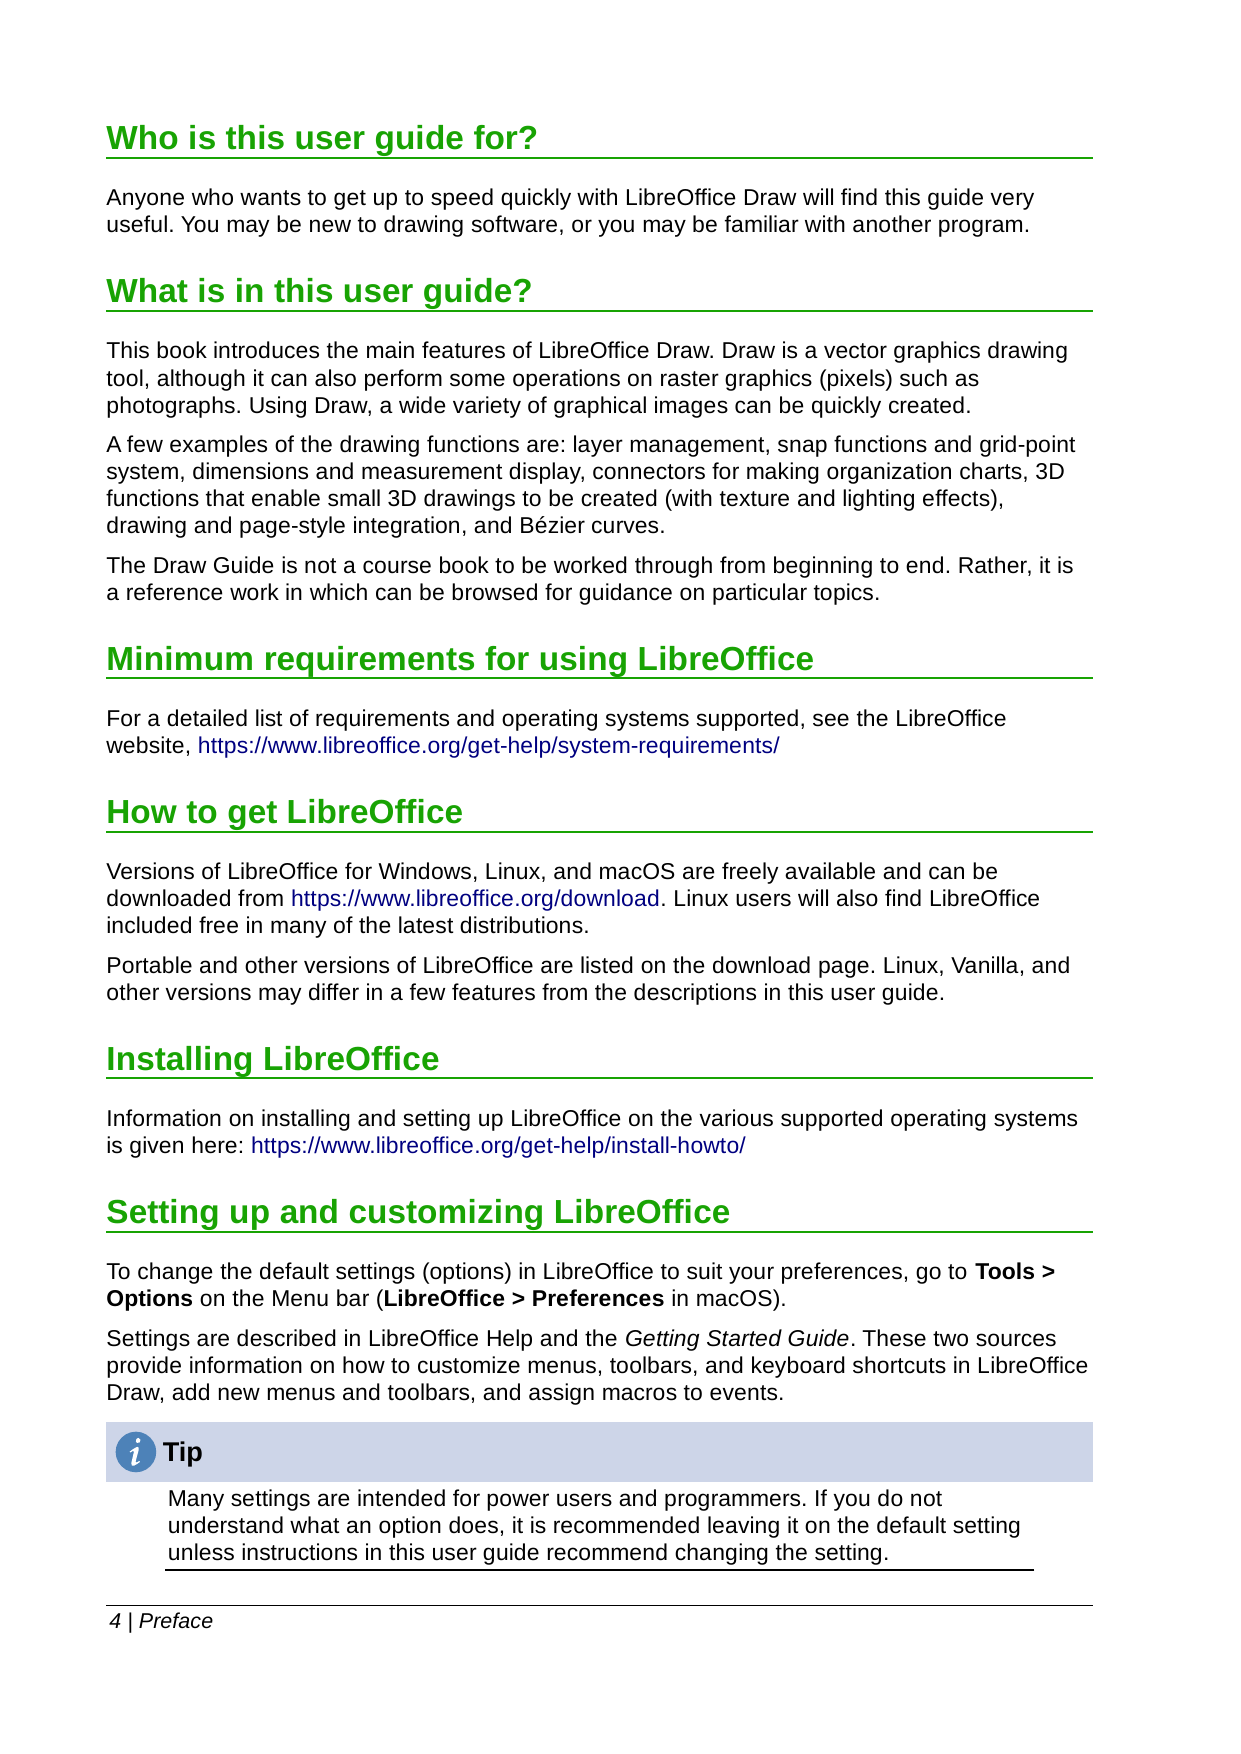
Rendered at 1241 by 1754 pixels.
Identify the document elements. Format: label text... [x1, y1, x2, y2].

subtitle What is in this user guide? [106, 271, 1093, 310]
subtitle Setting up and customizing LibreOffice [106, 1192, 1093, 1231]
subtitle Installing LibreOffice [106, 1039, 1093, 1077]
text To change the default settings (options) in LibreOffice to suit your preferences, go to Tools > Options on the Menu bar (LibreOffice > Preferences in macOS). [106, 1258, 1093, 1312]
subtitle Tip [106, 1422, 1093, 1482]
text Information on installing and setting up LibreOffice on the various supported operating systems is given here: https://www.libreoffice.org/get-help/install-howto/ [106, 1104, 1093, 1159]
text For a detailed list of requirements and operating systems supported, see the LibreOffice website, https://www.libreoffice.org/get-help/system-requirements/ [106, 704, 1093, 759]
text A few examples of the drawing functions are: layer management, snap functions and grid-point system, dimensions and measurement display, connectors for making organization charts, 3D functions that enable small 3D drawings to be created (with texture and lighting effects), drawing and page-style integration, and Bézier curves. [106, 431, 1093, 539]
text Portable and other versions of LibreOffice are listed on the download page. Linux, Vanilla, and other versions may differ in a few features from the descriptions in this user guide. [106, 951, 1093, 1006]
subtitle Minimum requirements for using LibreOffice [106, 639, 1093, 677]
text Settings are described in LibreOffice Help and the Getting Started Guide. These two sources provide information on how to customize menus, toolbars, and keyboard shortcuts in LibreOffice Draw, add new menus and toolbars, and assign macros to events. [106, 1324, 1093, 1406]
text Versions of LibreOffice for Windows, Linux, and macOS are freely available and can be downloaded from https://www.libreoffice.org/download. Linux users will also find LibreOffice included free in many of the latest distributions. [106, 858, 1093, 939]
text This book introduces the main features of LibreOffice Draw. Draw is a vector graphics drawing tool, although it can also perform some operations on raster graphics (pixels) such as photographs. Using Draw, a wide variety of graphical images can be quickly created. [106, 337, 1093, 418]
subtitle Who is this user guide for? [106, 118, 1093, 157]
subtitle How to get LibreOffice [106, 792, 1093, 831]
text Anyone who wants to get up to speed quickly with LibreOffice Draw will find this guide very useful. You may be new to drawing software, or you may be familiar with another program. [106, 184, 1093, 238]
text Many settings are intended for power users and programmers. If you do not understand what an option does, it is recommended leaving it on the default setting unless instructions in this user guide recommend changing the setting. [164, 1482, 1034, 1571]
text The Draw Guide is not a course book to be worked through from beginning to end. Rather, it is a reference work in which can be browsed for guidance on particular topics. [106, 551, 1093, 606]
